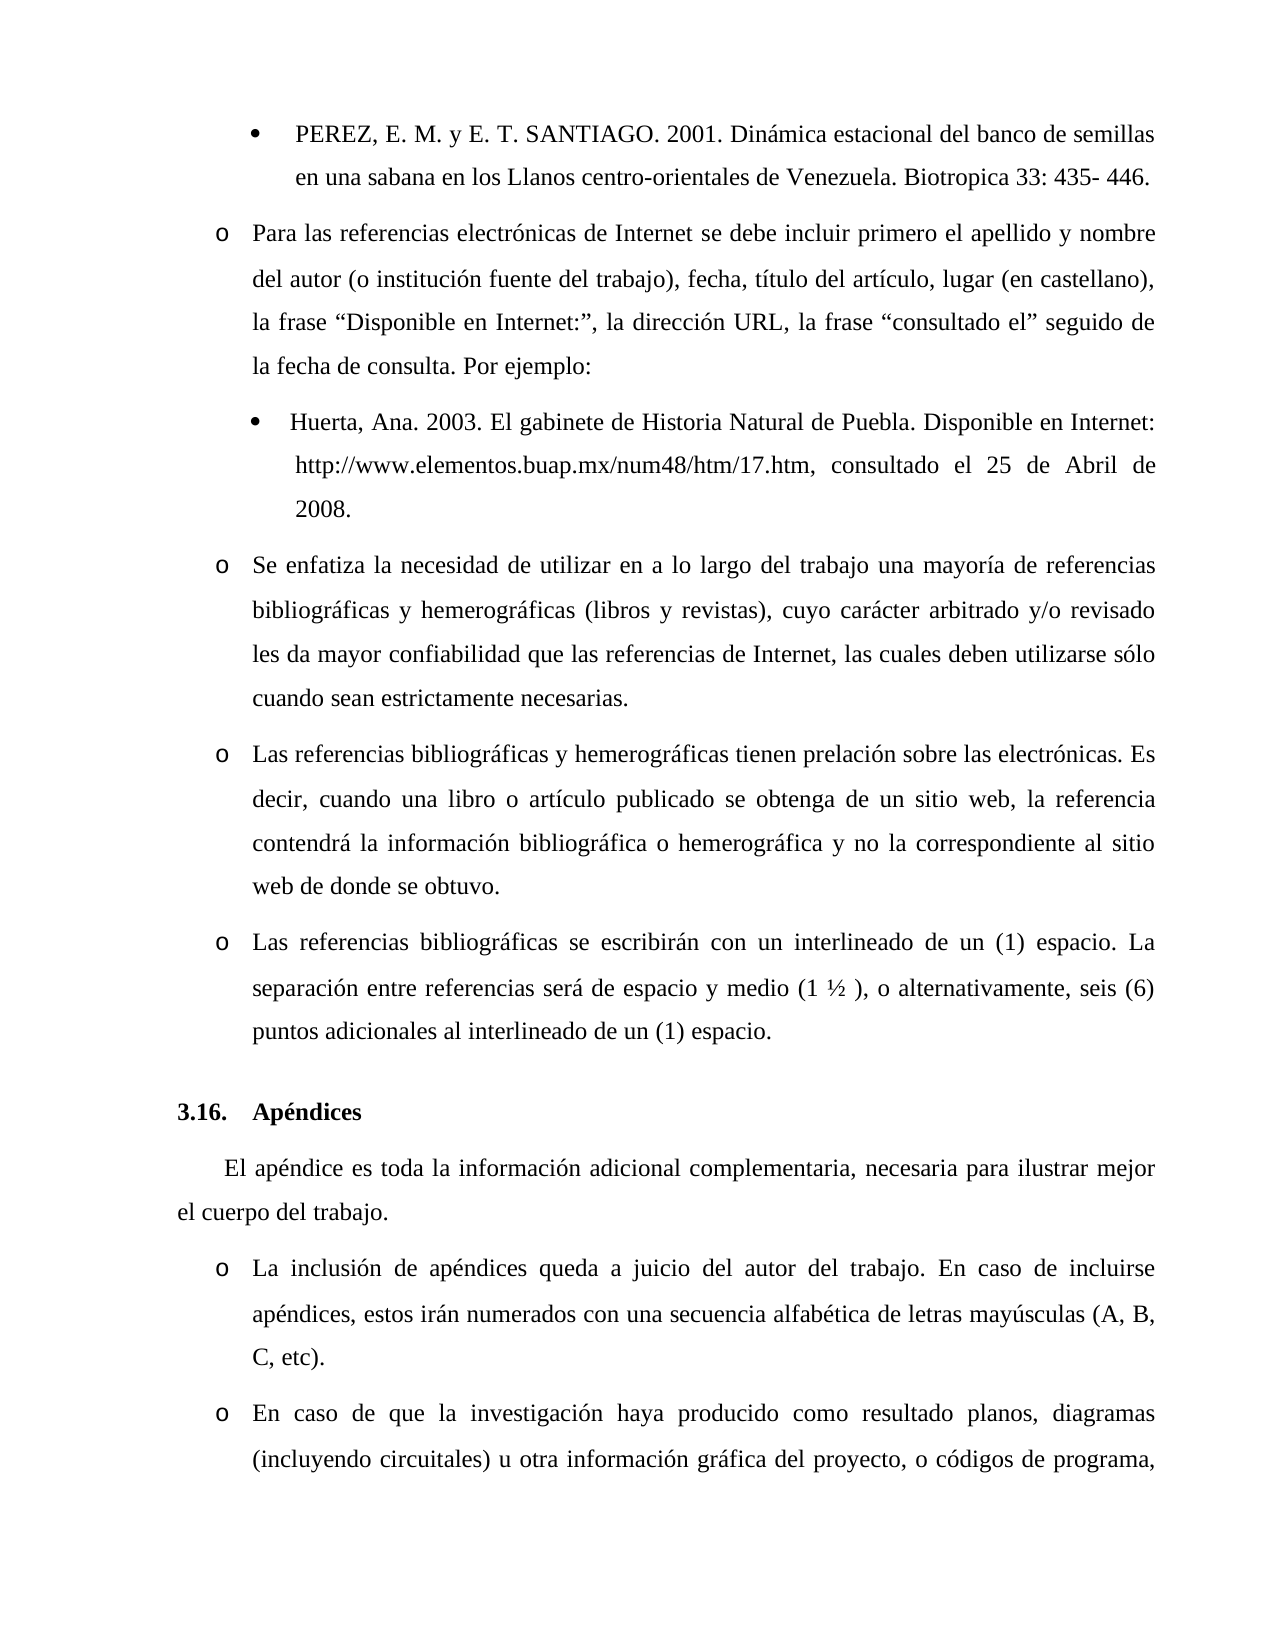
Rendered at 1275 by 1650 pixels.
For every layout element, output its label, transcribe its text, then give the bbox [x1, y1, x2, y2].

list Las referencias bibliográficas y hemerográficas tienen prelación sobre las electrónicas. Es decir, cuando una libro o artículo publicado se obtenga de un sitio web, la referencia contendrá la información bibliográfica o hemerográfica y no la correspondiente al sitio web de donde se obtuvo. [214, 738, 1156, 900]
list Las referencias bibliográficas se escribirán con un interlineado de un (1) espacio. La separación entre referencias será de espacio y medio (1 ½ ), o alternativamente, seis (6) puntos adicionales al interlineado de un (1) espacio. [214, 927, 1156, 1045]
list Huerta, Ana. 2003. El gabinete de Historia Natural de Puebla. Disponible en Internet: http://www.elementos.buap.mx/num48/htm/17.htm, consultado el 25 de Abril de 2008. [251, 407, 1156, 523]
list En caso de que la investigación haya producido como resultado planos, diagramas (incluyendo circuitales) u otra información gráfica del proyecto, o códigos de programa, [214, 1398, 1156, 1473]
list PEREZ, E. M. y E. T. SANTIAGO. 2001. Dinámica estacional del banco de semillas en una sabana en los Llanos centro-orientales de Venezuela. Biotropica 33: 435- 446. [251, 118, 1156, 191]
list Apéndices [177, 1097, 1156, 1126]
list Se enfatiza la necesidad de utilizar en a lo largo del trabajo una mayoría de referencias bibliográficas y hemerográficas (libros y revistas), cuyo carácter arbitrado y/o revisado les da mayor confiabilidad que las referencias de Internet, las cuales deben utilizarse sólo cuando sean estrictamente necesarias. [214, 550, 1156, 712]
text El apéndice es toda la información adicional complementaria, necesaria para ilustrar mejor el cuerpo del trabajo. [177, 1153, 1156, 1226]
list La inclusión de apéndices queda a juicio del autor del trabajo. En caso de incluirse apéndices, estos irán numerados con una secuencia alfabética de letras mayúsculas (A, B, C, etc). [214, 1253, 1156, 1371]
list Para las referencias electrónicas de Internet se debe incluir primero el apellido y nombre del autor (o institución fuente del trabajo), fecha, título del artículo, lugar (en castellano), la frase “Disponible en Internet:”, la dirección URL, la frase “consultado el” seguido de la fecha de consulta. Por ejemplo: [214, 218, 1156, 380]
